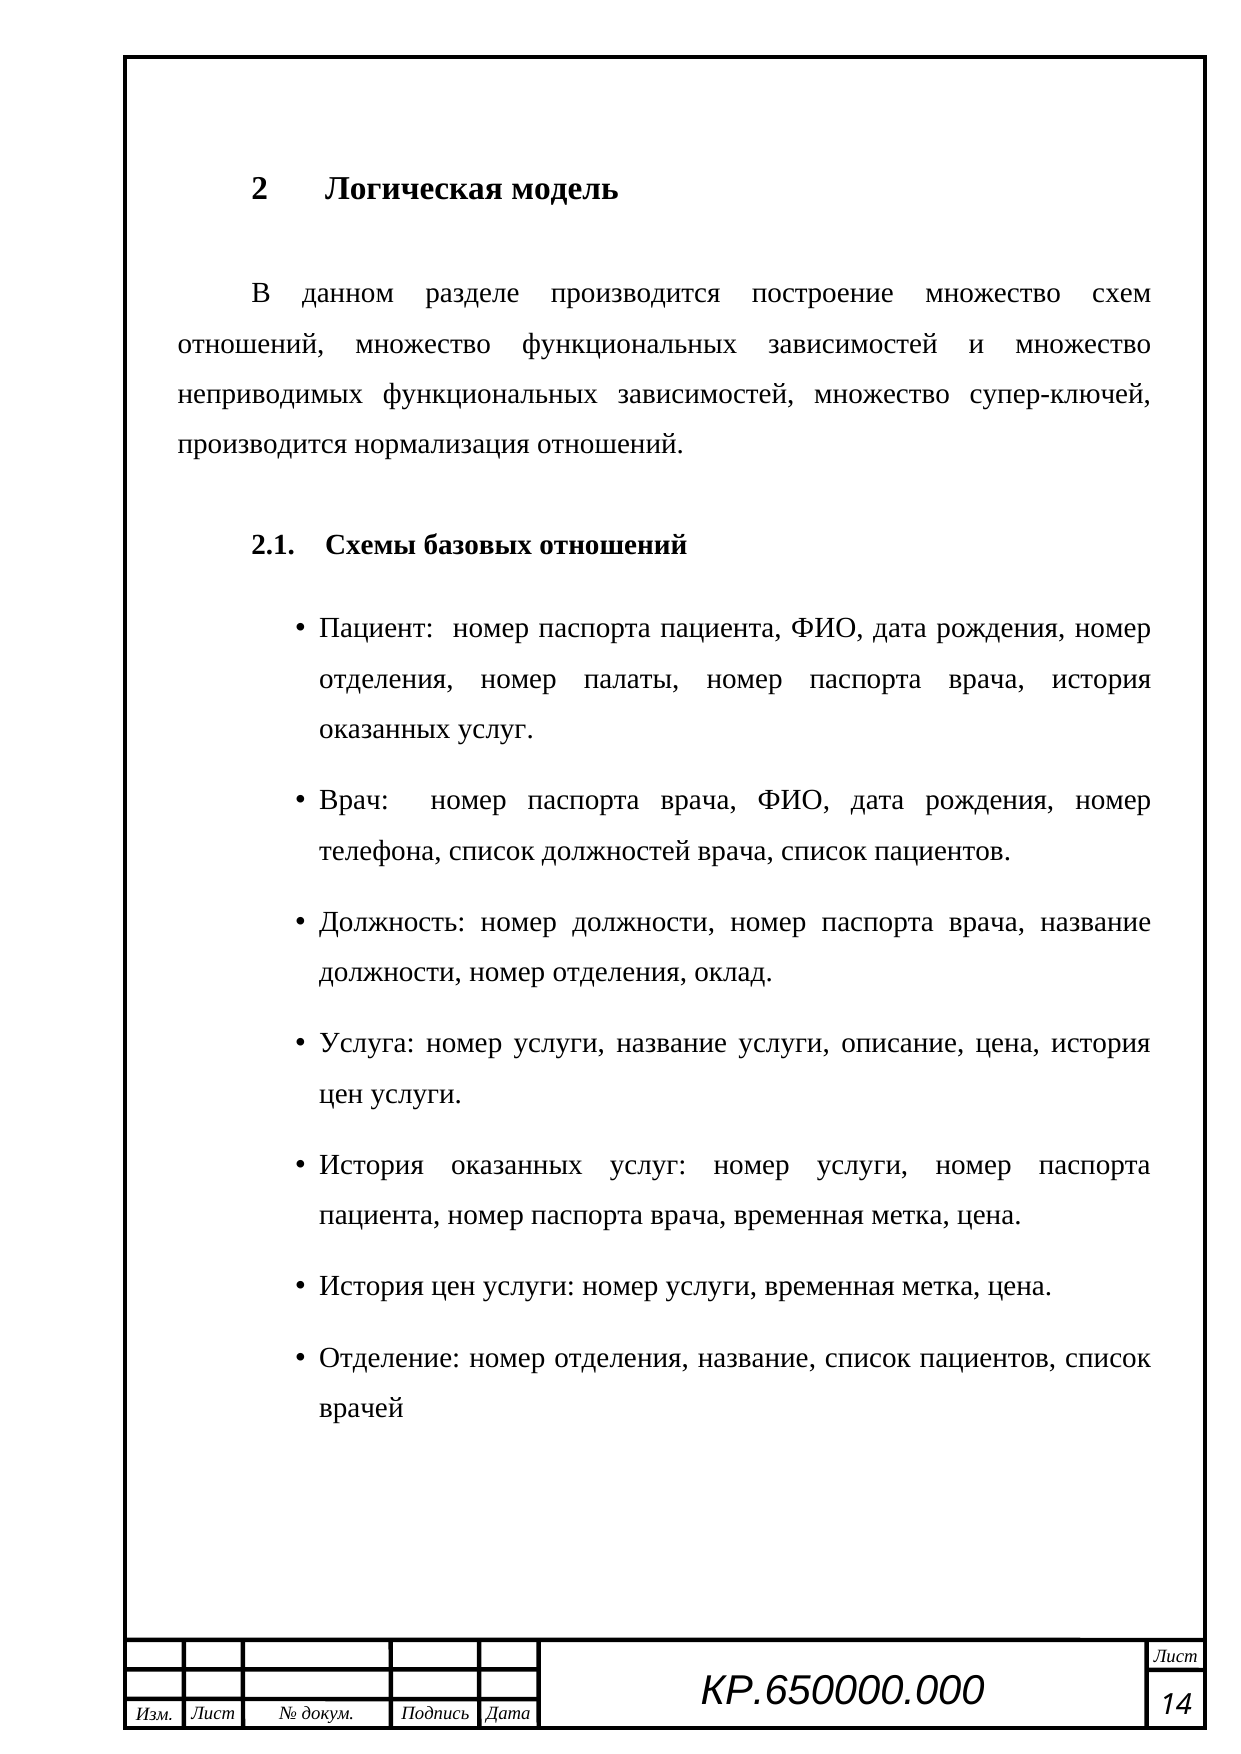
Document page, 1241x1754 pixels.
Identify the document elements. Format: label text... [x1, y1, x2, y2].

subtitle Логическая модель [618, 168, 1152, 206]
subtitle Схемы базовых отношений [177, 527, 325, 560]
list История оказанных услуг: номер услуги, номер паспорта пациента, номер паспорта врача, временная метка, цена. [295, 1147, 1152, 1231]
list Пациент: номер паспорта пациента, ФИО, дата рождения, номер отделения, номер палаты, номер паспорта врача, история оказанных услуг. [295, 610, 1152, 745]
subtitle Логическая модель [177, 168, 325, 206]
list Услуга: номер услуги, название услуги, описание, цена, история цен услуги. [295, 1025, 1152, 1109]
text В данном разделе производится построение множество схем отношений, множество функциональных зависимостей и множество неприводимых функциональных зависимостей, множество супер-ключей, производится нормализация отношений. [177, 276, 1152, 460]
list Должность: номер должности, номер паспорта врача, название должности, номер отделения, оклад. [295, 904, 1152, 988]
list История цен услуги: номер услуги, временная метка, цена. [295, 1268, 1152, 1302]
list Врач: номер паспорта врача, ФИО, дата рождения, номер телефона, список должностей врача, список пациентов. [295, 782, 1152, 866]
list Отделение: номер отделения, название, список пациентов, список врачей [295, 1340, 1152, 1424]
subtitle Схемы базовых отношений [687, 527, 1152, 560]
